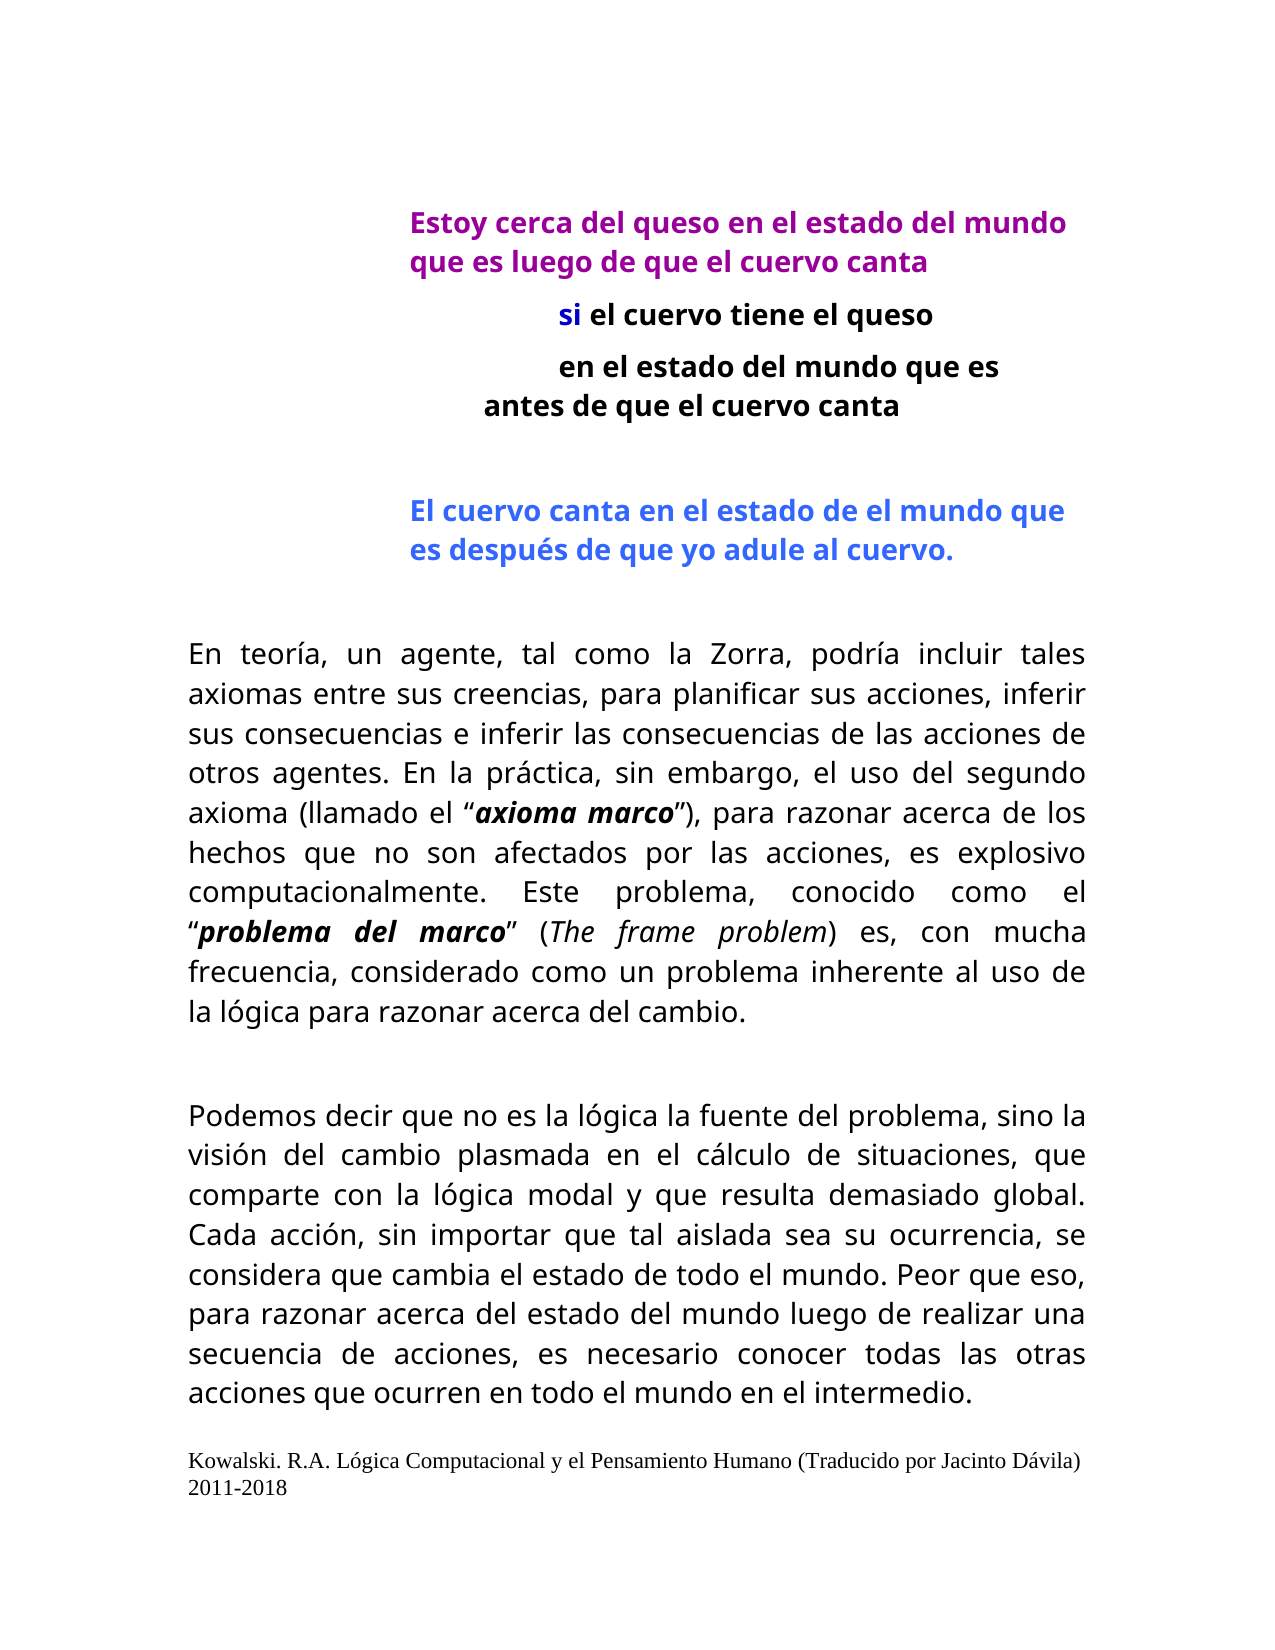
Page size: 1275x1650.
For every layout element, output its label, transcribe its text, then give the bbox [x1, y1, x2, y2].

text El cuervo canta en el estado de el mundo que es después de que yo adule al cuervo. [409, 490, 1087, 569]
text Podemos decir que no es la lógica la fuente del problema, sino la visión del cambio plasmada en el cálculo de situaciones, que comparte con la lógica modal y que resulta demasiado global. Cada acción, sin importar que tal aislada sea su ocurrencia, se considera que cambia el estado de todo el mundo. Peor que eso, para razonar acerca del estado del mundo luego de realizar una secuencia de acciones, es necesario conocer todas las otras acciones que ocurren en todo el mundo en el intermedio. [188, 1095, 1087, 1412]
text En teoría, un agente, tal como la Zorra, podría incluir tales axiomas entre sus creencias, para planificar sus acciones, inferir sus consecuencias e inferir las consecuencias de las acciones de otros agentes. En la práctica, sin embargo, el uso del segundo axioma (llamado el “axioma marco”), para razonar acerca de los hechos que no son afectados por las acciones, es explosivo computacionalmente. Este problema, conocido como el “problema del marco” (The frame problem) es, con mucha frecuencia, considerado como un problema inherente al uso de la lógica para razonar acerca del cambio. [188, 634, 1087, 1031]
text si el cuervo tiene el queso [483, 294, 1087, 333]
text Estoy cerca del queso en el estado del mundo que es luego de que el cuervo canta [409, 202, 1087, 281]
text en el estado del mundo que es antes de que el cuervo canta [483, 346, 1087, 425]
